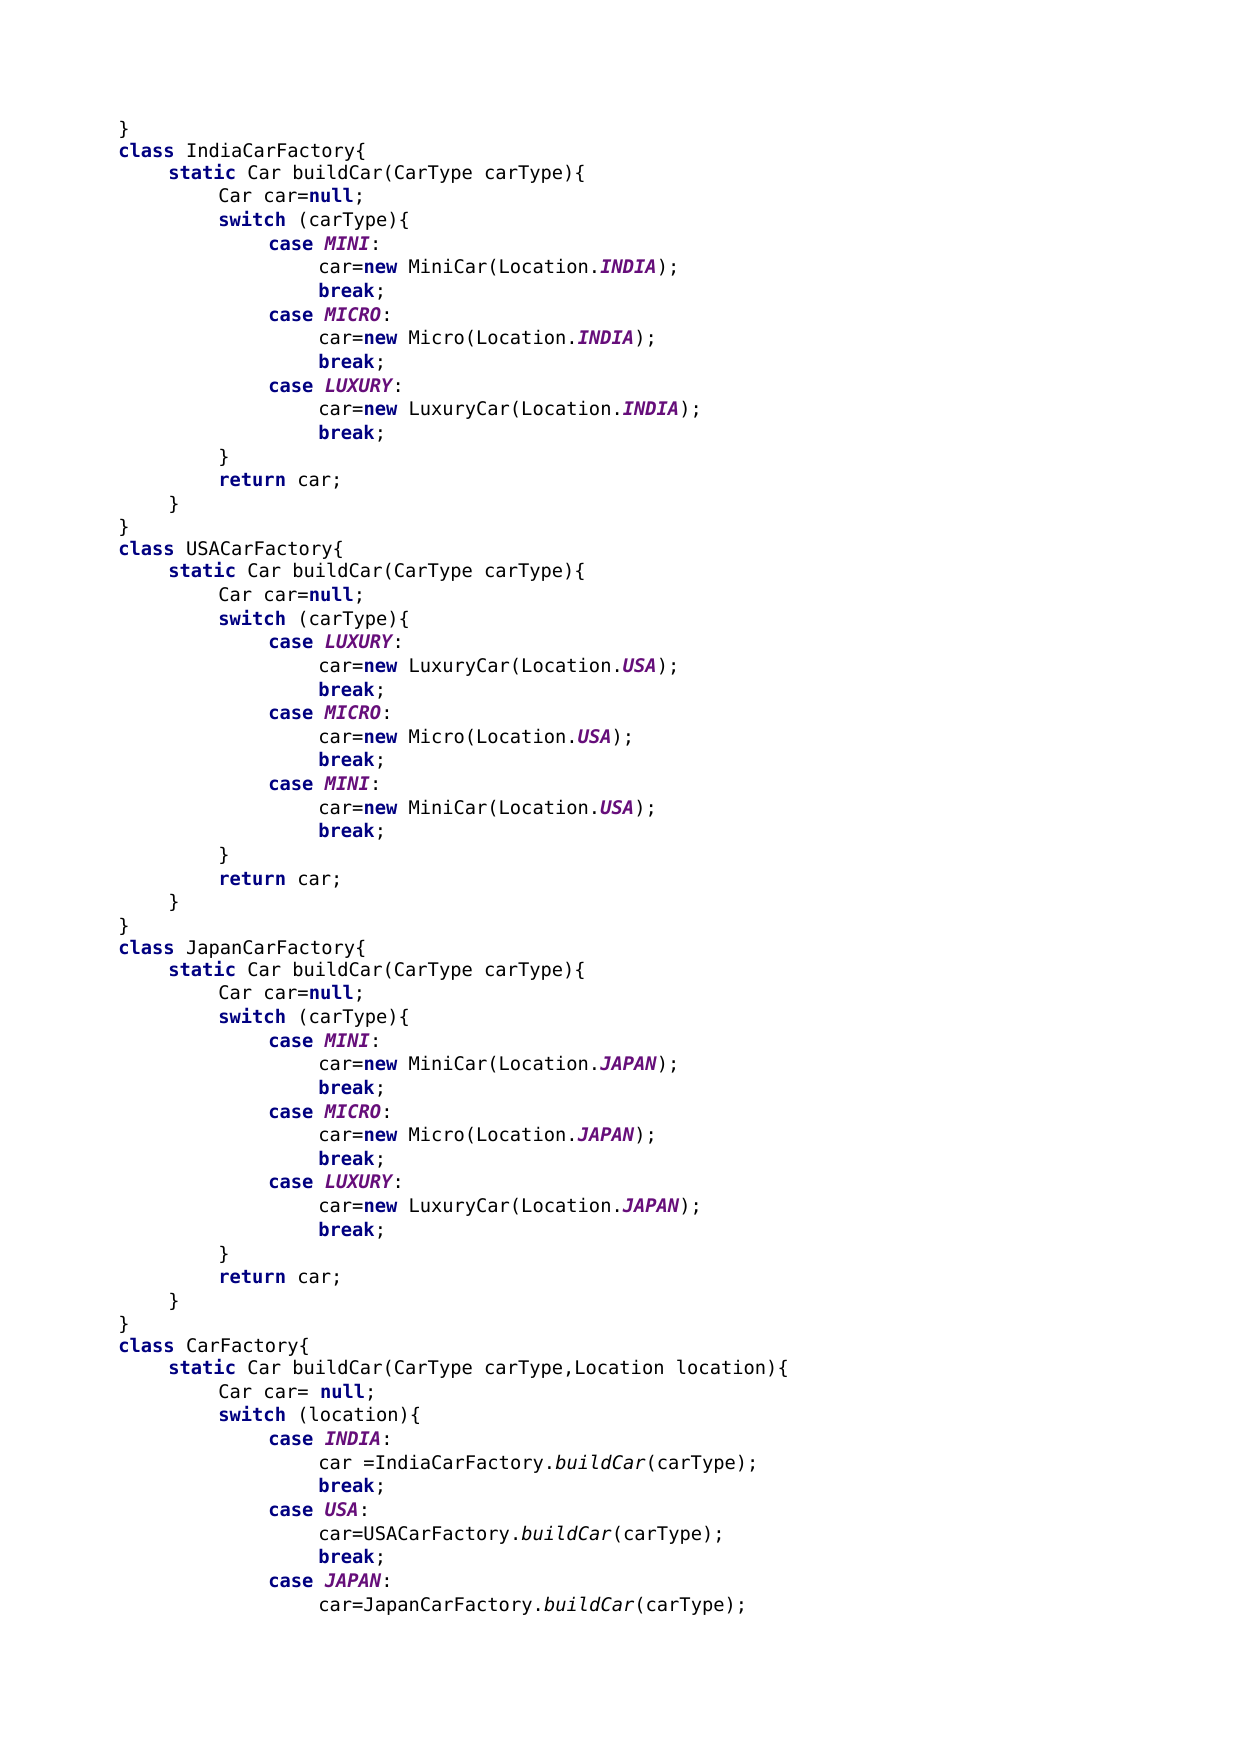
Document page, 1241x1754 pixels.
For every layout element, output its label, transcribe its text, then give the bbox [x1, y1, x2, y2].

text Car car=null; [118, 186, 1122, 209]
text break; [118, 1546, 1122, 1570]
text } [118, 517, 1122, 538]
text break; [118, 1077, 1122, 1101]
text switch (carType){ [118, 209, 1122, 233]
text static Car buildCar(CarType carType){ [118, 560, 1122, 584]
text car=new Micro(Location.INDIA); [118, 327, 1122, 351]
text static Car buildCar(CarType carType,Location location){ [118, 1357, 1122, 1381]
text return car; [118, 469, 1122, 493]
text Car car= null; [118, 1381, 1122, 1404]
text car=new MiniCar(Location.USA); [118, 797, 1122, 820]
text Car car=null; [118, 584, 1122, 608]
text break; [118, 820, 1122, 844]
text class IndiaCarFactory{ [118, 140, 1122, 162]
text break; [118, 351, 1122, 375]
text Car car=null; [118, 982, 1122, 1006]
text break; [118, 1219, 1122, 1242]
text car=USACarFactory.buildCar(carType); [118, 1523, 1122, 1546]
text } [118, 844, 1122, 868]
text } [118, 446, 1122, 469]
text case INDIA: [118, 1428, 1122, 1452]
text break; [118, 1475, 1122, 1499]
text car=new LuxuryCar(Location.USA); [118, 655, 1122, 678]
text switch (carType){ [118, 608, 1122, 631]
text case MICRO: [118, 1101, 1122, 1124]
text car=new MiniCar(Location.INDIA); [118, 256, 1122, 280]
text } [118, 891, 1122, 915]
text case MINI: [118, 233, 1122, 256]
text static Car buildCar(CarType carType){ [118, 959, 1122, 982]
text break; [118, 678, 1122, 702]
text return car; [118, 1266, 1122, 1290]
text static Car buildCar(CarType carType){ [118, 162, 1122, 186]
text return car; [118, 868, 1122, 891]
text break; [118, 422, 1122, 446]
text case USA: [118, 1499, 1122, 1523]
text break; [118, 280, 1122, 304]
text case MICRO: [118, 702, 1122, 726]
text car=new Micro(Location.JAPAN); [118, 1124, 1122, 1148]
text class CarFactory{ [118, 1335, 1122, 1357]
text car=JapanCarFactory.buildCar(carType); [118, 1594, 1122, 1617]
text break; [118, 1148, 1122, 1172]
text car=new LuxuryCar(Location.JAPAN); [118, 1195, 1122, 1219]
text } [118, 1290, 1122, 1313]
text class JapanCarFactory{ [118, 937, 1122, 959]
text switch (carType){ [118, 1006, 1122, 1030]
text } [118, 118, 1122, 140]
text case MICRO: [118, 304, 1122, 327]
text switch (location){ [118, 1404, 1122, 1428]
text } [118, 1242, 1122, 1266]
text case LUXURY: [118, 375, 1122, 398]
text car=new MiniCar(Location.JAPAN); [118, 1053, 1122, 1077]
text } [118, 915, 1122, 937]
text car =IndiaCarFactory.buildCar(carType); [118, 1452, 1122, 1475]
text } [118, 1313, 1122, 1335]
text class USACarFactory{ [118, 538, 1122, 560]
text car=new LuxuryCar(Location.INDIA); [118, 398, 1122, 422]
text break; [118, 749, 1122, 773]
text car=new Micro(Location.USA); [118, 726, 1122, 749]
text } [118, 493, 1122, 517]
text case MINI: [118, 773, 1122, 797]
text case JAPAN: [118, 1570, 1122, 1594]
text case LUXURY: [118, 631, 1122, 655]
text case LUXURY: [118, 1172, 1122, 1195]
text case MINI: [118, 1030, 1122, 1053]
